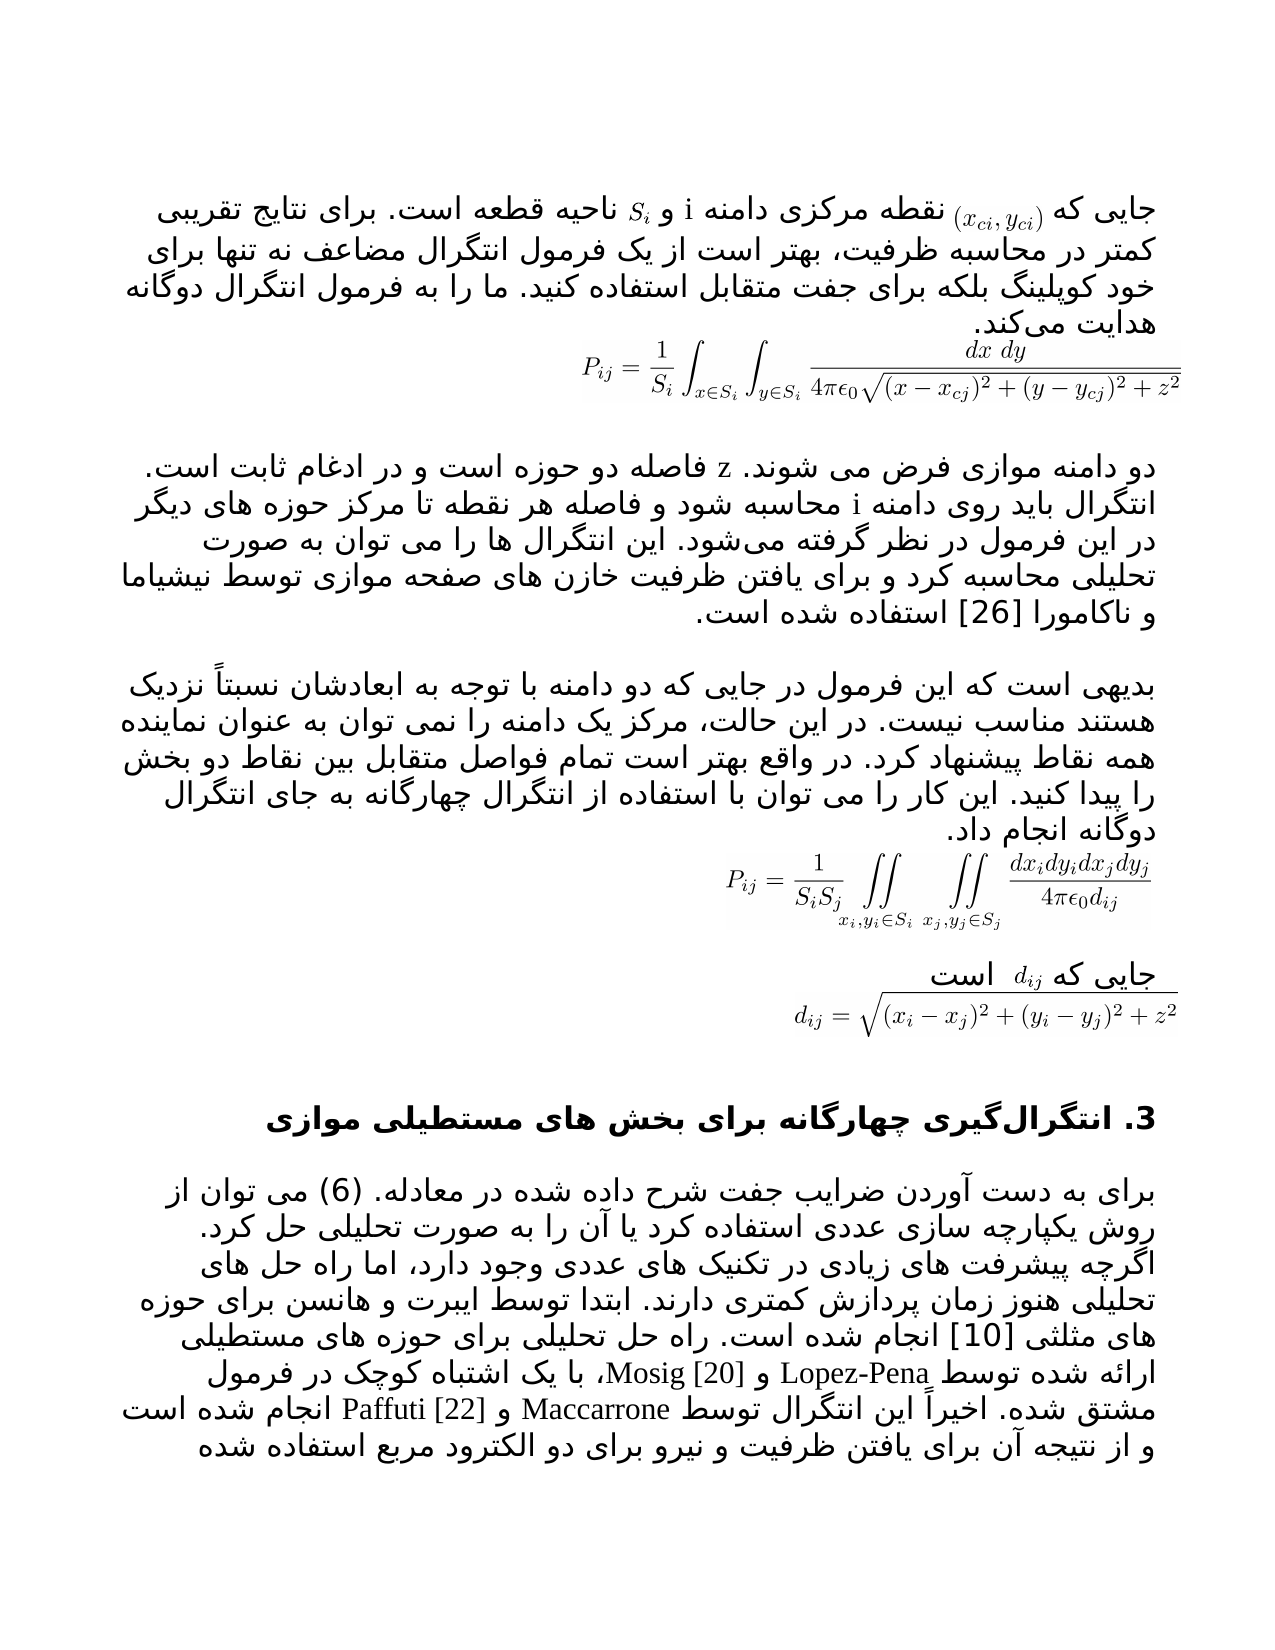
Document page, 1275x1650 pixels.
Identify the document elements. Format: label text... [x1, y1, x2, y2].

text بدیهی است که این فرمول در جایی که دو دامنه با توجه به ابعادشان نسبتاً نزدیک هستند مناسب نیست. در این حالت، مرکز یک دامنه را نمی توان به عنوان نماینده همه نقاط پیشنهاد کرد. در واقع بهتر است تمام فواصل متقابل بین نقاط دو بخش را پیدا کنید. این کار را می توان با استفاده از انتگرال چهارگانه به جای انتگرال دوگانه انجام داد. [118, 666, 1157, 848]
text جایی که است [118, 956, 1157, 992]
picture [955, 206, 1042, 232]
text دو دامنه موازی فرض می شوند. z فاصله دو حوزه است و در ادغام ثابت است. انتگرال باید روی دامنه i محاسبه شود و فاصله هر نقطه تا مرکز حوزه های دیگر در این فرمول در نظر گرفته می‌شود. این انتگرال ها را می توان به صورت تحلیلی محاسبه کرد و برای یافتن ظرفیت خازن های صفحه موازی توسط نیشیاما و ناکامورا [26] استفاده شده است. [118, 448, 1157, 630]
picture [582, 340, 1181, 403]
picture [795, 992, 1178, 1037]
picture [726, 853, 1151, 930]
text برای به دست آوردن ضرایب جفت شرح داده شده در معادله. (6) می توان از روش یکپارچه سازی عددی استفاده کرد یا آن را به صورت تحلیلی حل کرد. اگرچه پیشرفت های زیادی در تکنیک های عددی وجود دارد، اما راه حل های تحلیلی هنوز زمان پردازش کمتری دارند. ابتدا توسط ایبرت و هانسن برای حوزه های مثلثی [10] انجام شده است. راه حل تحلیلی برای حوزه های مستطیلی ارائه شده توسط Lopez-Pena و Mosig [20]، با یک اشتباه کوچک در فرمول مشتق شده. اخیراً این انتگرال توسط Maccarrone و Paffuti [22] انجام شده است و از نتیجه آن برای یافتن ظرفیت و نیرو برای دو الکترود مربع استفاده شده است. این انتگرال ها توسط ژنفی سانگ و همکاران محاسبه شده است. [31] برای محاسبه اندوکتانس جزئی. [118, 1172, 1157, 1463]
text جایی که نقطه مرکزی دامنه i و ناحیه قطعه است. برای نتایج تقریبی کمتر در محاسبه ظرفیت، بهتر است از یک فرمول انتگرال مضاعف نه تنها برای خود کوپلینگ بلکه برای جفت متقابل استفاده کنید. ما را به فرمول انتگرال دوگانه هدایت می‌کند. [118, 190, 1157, 341]
text 3. انتگرال‌گیری چهارگانه برای بخش های مستطیلی موازی [118, 1100, 1157, 1136]
